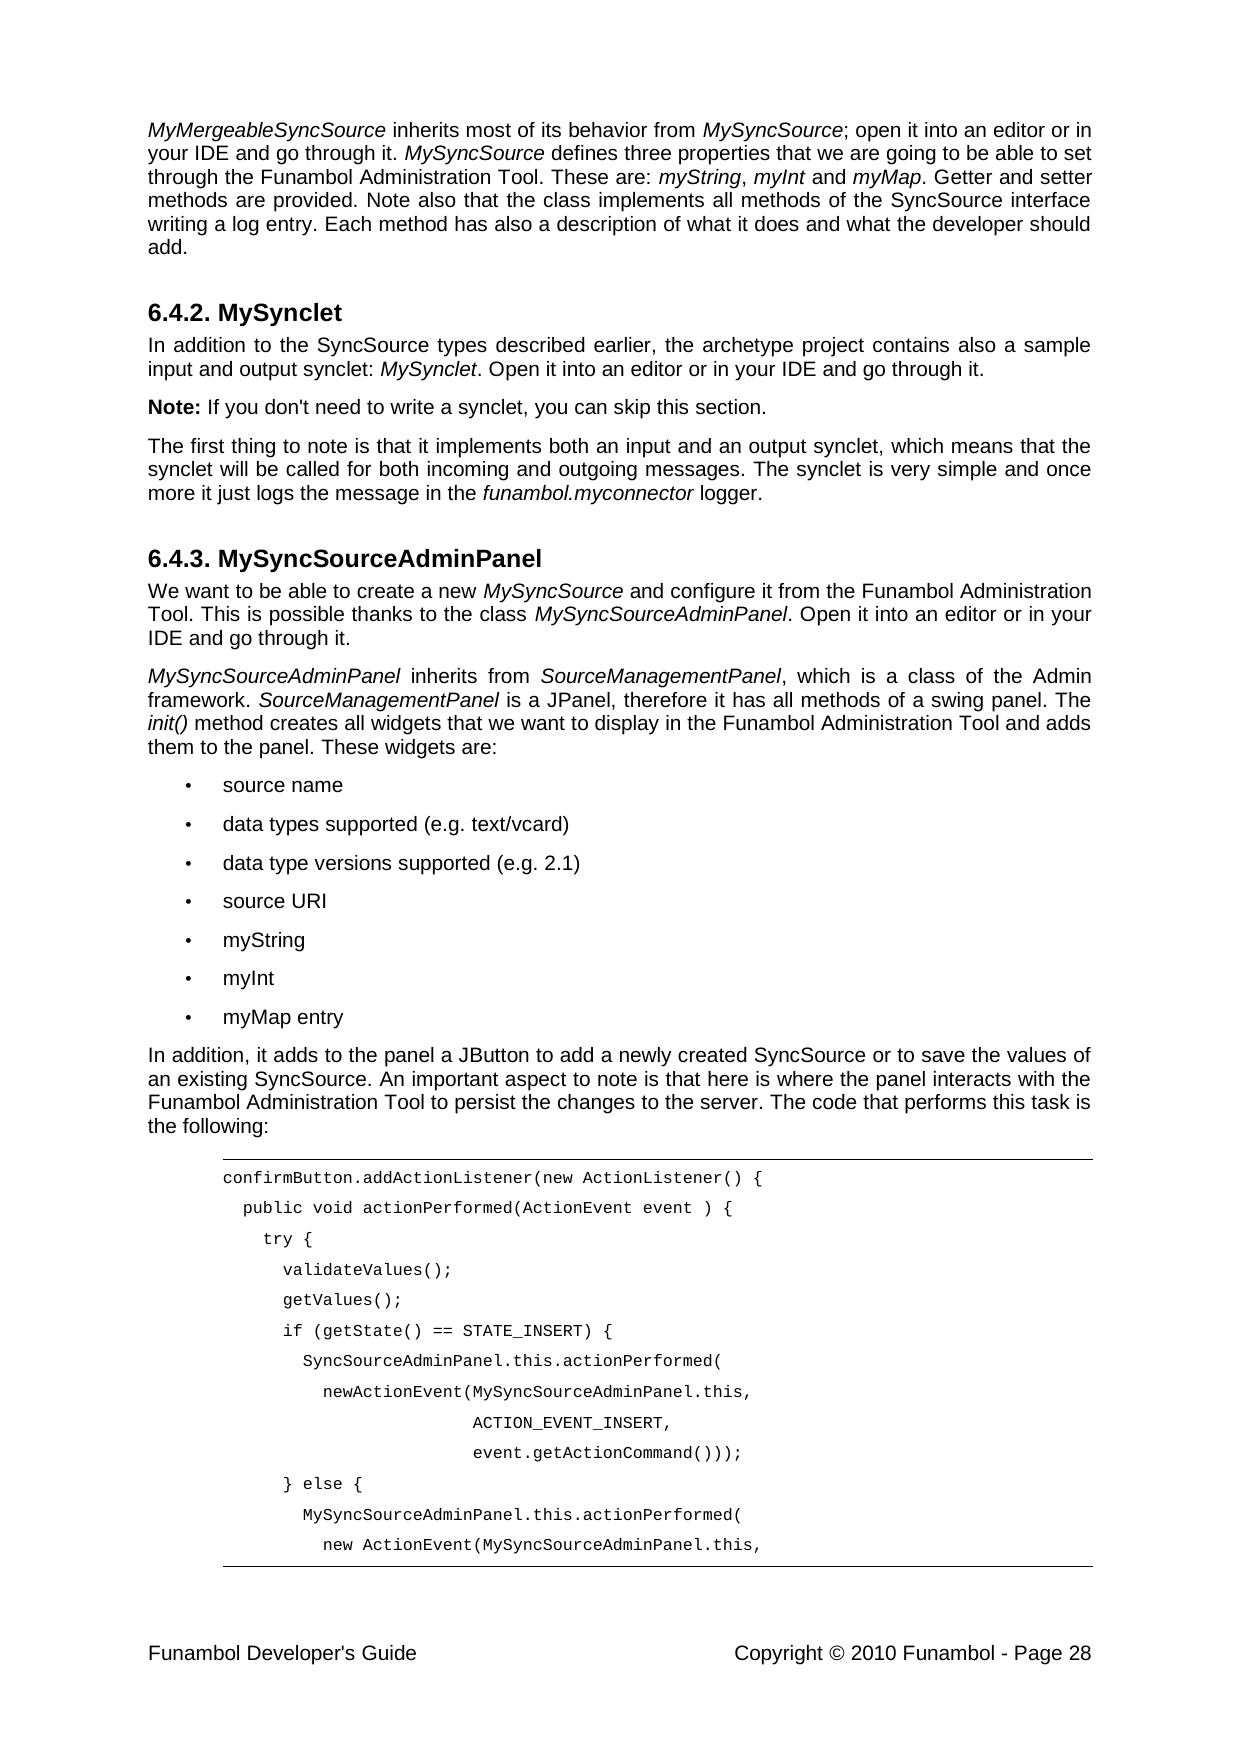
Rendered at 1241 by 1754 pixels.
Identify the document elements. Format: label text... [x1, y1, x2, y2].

text if (getState() == STATE_INSERT) { [223, 1312, 1093, 1341]
text Note: If you don't need to write a synclet, you can skip this section. [148, 396, 1093, 419]
text public void actionPerformed(ActionEvent event ) { [223, 1189, 1093, 1219]
list source URI [185, 889, 1093, 913]
text } else { [223, 1465, 1093, 1494]
text MySyncSourceAdminPanel.this.actionPerformed( [223, 1496, 1093, 1525]
list data type versions supported (e.g. 2.1) [185, 851, 1093, 874]
list myString [185, 928, 1093, 952]
text We want to be able to create a new MySyncSource and configure it from the Funambol Administration Tool. This is possible thanks to the class MySyncSourceAdminPanel. Open it into an editor or in your IDE and go through it. [148, 579, 1093, 650]
list myInt [185, 967, 1093, 990]
text confirmButton.addActionListener(new ActionListener() { [223, 1160, 1093, 1188]
text try { [223, 1220, 1093, 1249]
text new ActionEvent(MySyncSourceAdminPanel.this, [223, 1526, 1093, 1566]
list myMap entry [185, 1005, 1093, 1029]
list source name [185, 774, 1093, 797]
subtitle MySynclet [148, 299, 1093, 327]
text MySyncSourceAdminPanel inherits from SourceManagementPanel, which is a class of the Admin framework. SourceManagementPanel is a JPanel, therefore it has all methods of a swing panel. The init() method creates all widgets that we want to display in the Funambol Administration Tool and adds them to the panel. These widgets are: [148, 665, 1093, 759]
text getValues(); [223, 1281, 1093, 1311]
subtitle MySyncSourceAdminPanel [148, 545, 1093, 573]
list data types supported (e.g. text/vcard) [185, 812, 1093, 836]
text event.getActionCommand())); [223, 1434, 1093, 1464]
text In addition to the SyncSource types described earlier, the archetype project contains also a sample input and output synclet: MySynclet. Open it into an editor or in your IDE and go through it. [148, 334, 1093, 381]
text validateValues(); [223, 1251, 1093, 1280]
text MyMergeableSyncSource inherits most of its behavior from MySyncSource; open it into an editor or in your IDE and go through it. MySyncSource defines three properties that we are going to be able to set through the Funambol Administration Tool. These are: myString, myInt and myMap. Getter and setter methods are provided. Note also that the class implements all methods of the SyncSource interface writing a log entry. Each method has also a description of what it does and what the developer should add. [148, 118, 1093, 259]
text In addition, it adds to the panel a JButton to add a newly created SyncSource or to save the values of an existing SyncSource. An important aspect to note is that here is where the panel interacts with the Funambol Administration Tool to persist the changes to the server. The code that performs this task is the following: [148, 1044, 1093, 1138]
text SyncSourceAdminPanel.this.actionPerformed( [223, 1343, 1093, 1372]
text The first thing to note is that it implements both an input and an output synclet, which means that the synclet will be called for both incoming and outgoing messages. The synclet is very simple and once more it just logs the message in the funambol.myconnector logger. [148, 434, 1093, 505]
text newActionEvent(MySyncSourceAdminPanel.this, [223, 1373, 1093, 1402]
text ACTION_EVENT_INSERT, [223, 1404, 1093, 1433]
